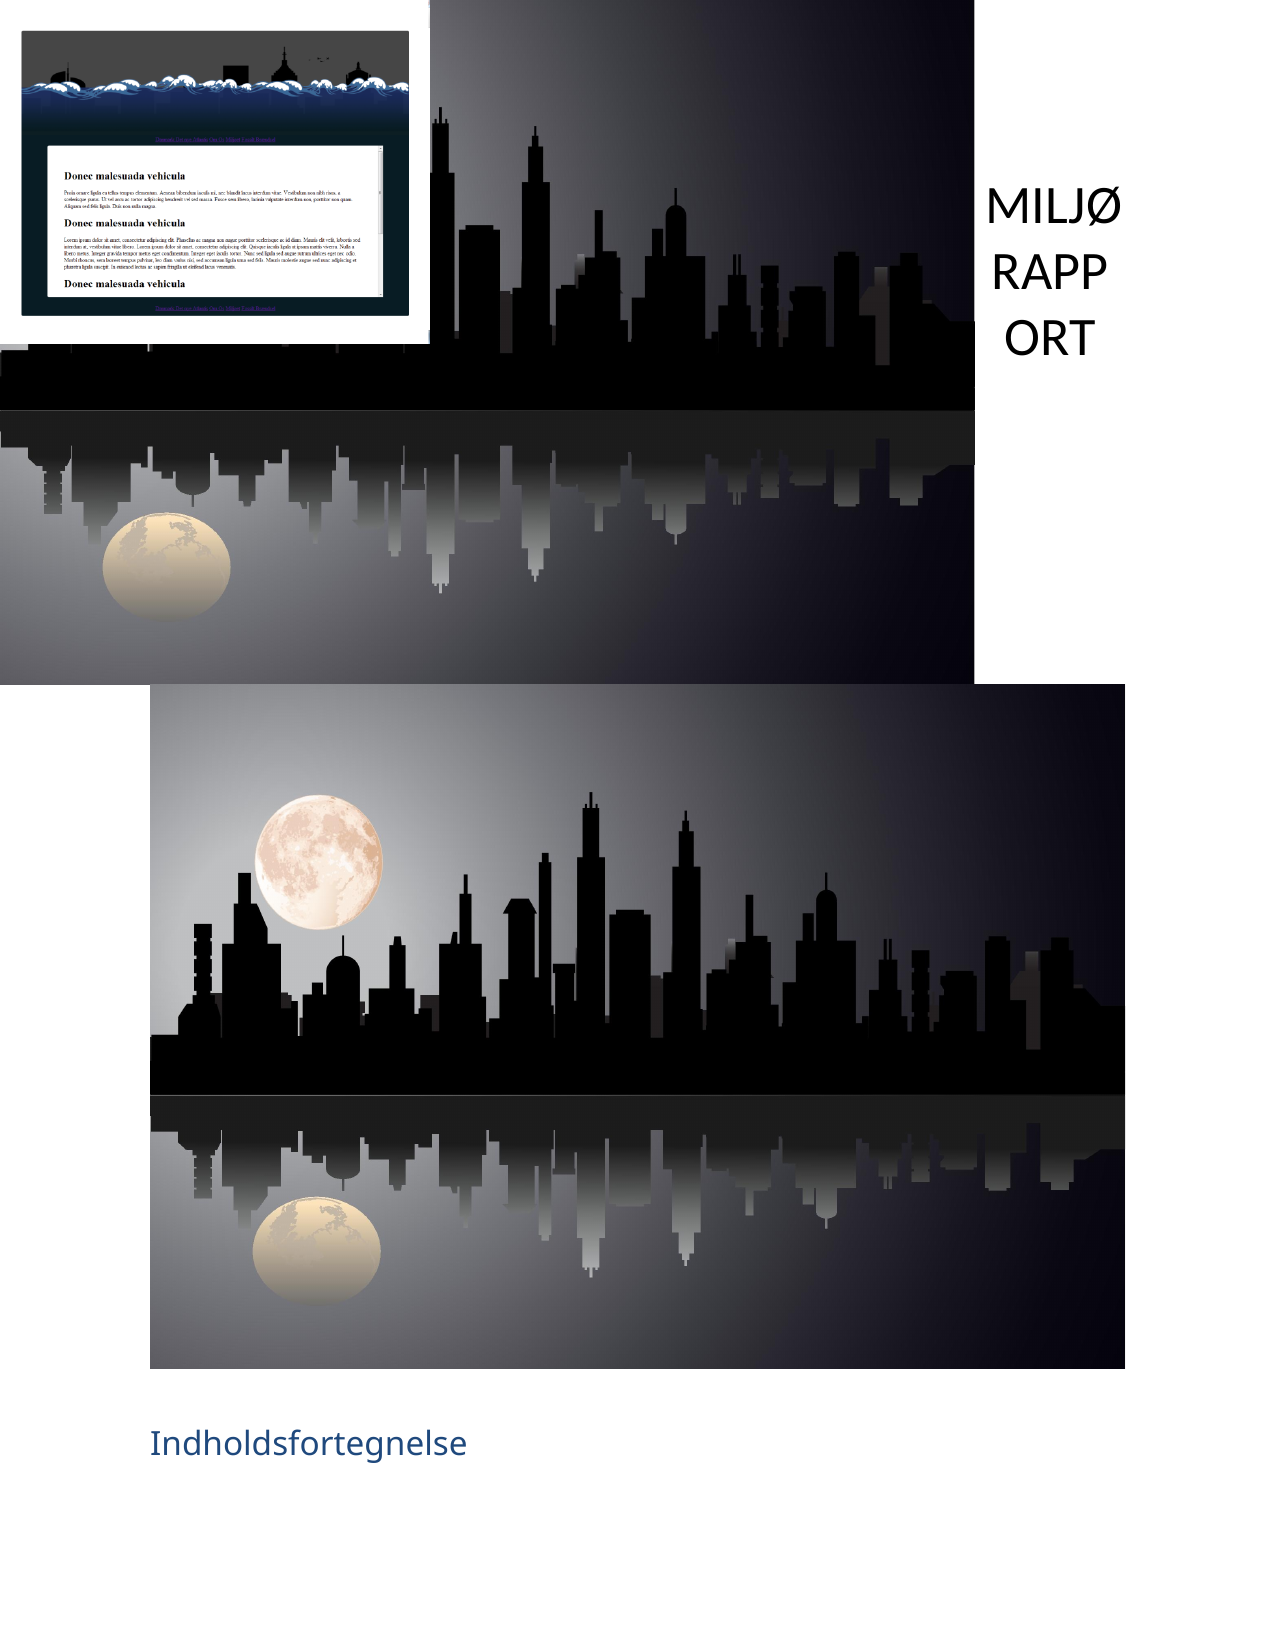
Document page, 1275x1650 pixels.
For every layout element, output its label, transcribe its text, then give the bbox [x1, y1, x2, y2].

text MILJØRAPPORT [975, 171, 1125, 369]
picture [0, 0, 1125, 1369]
subtitle Indholdsfortegnelse [150, 1420, 1125, 1466]
